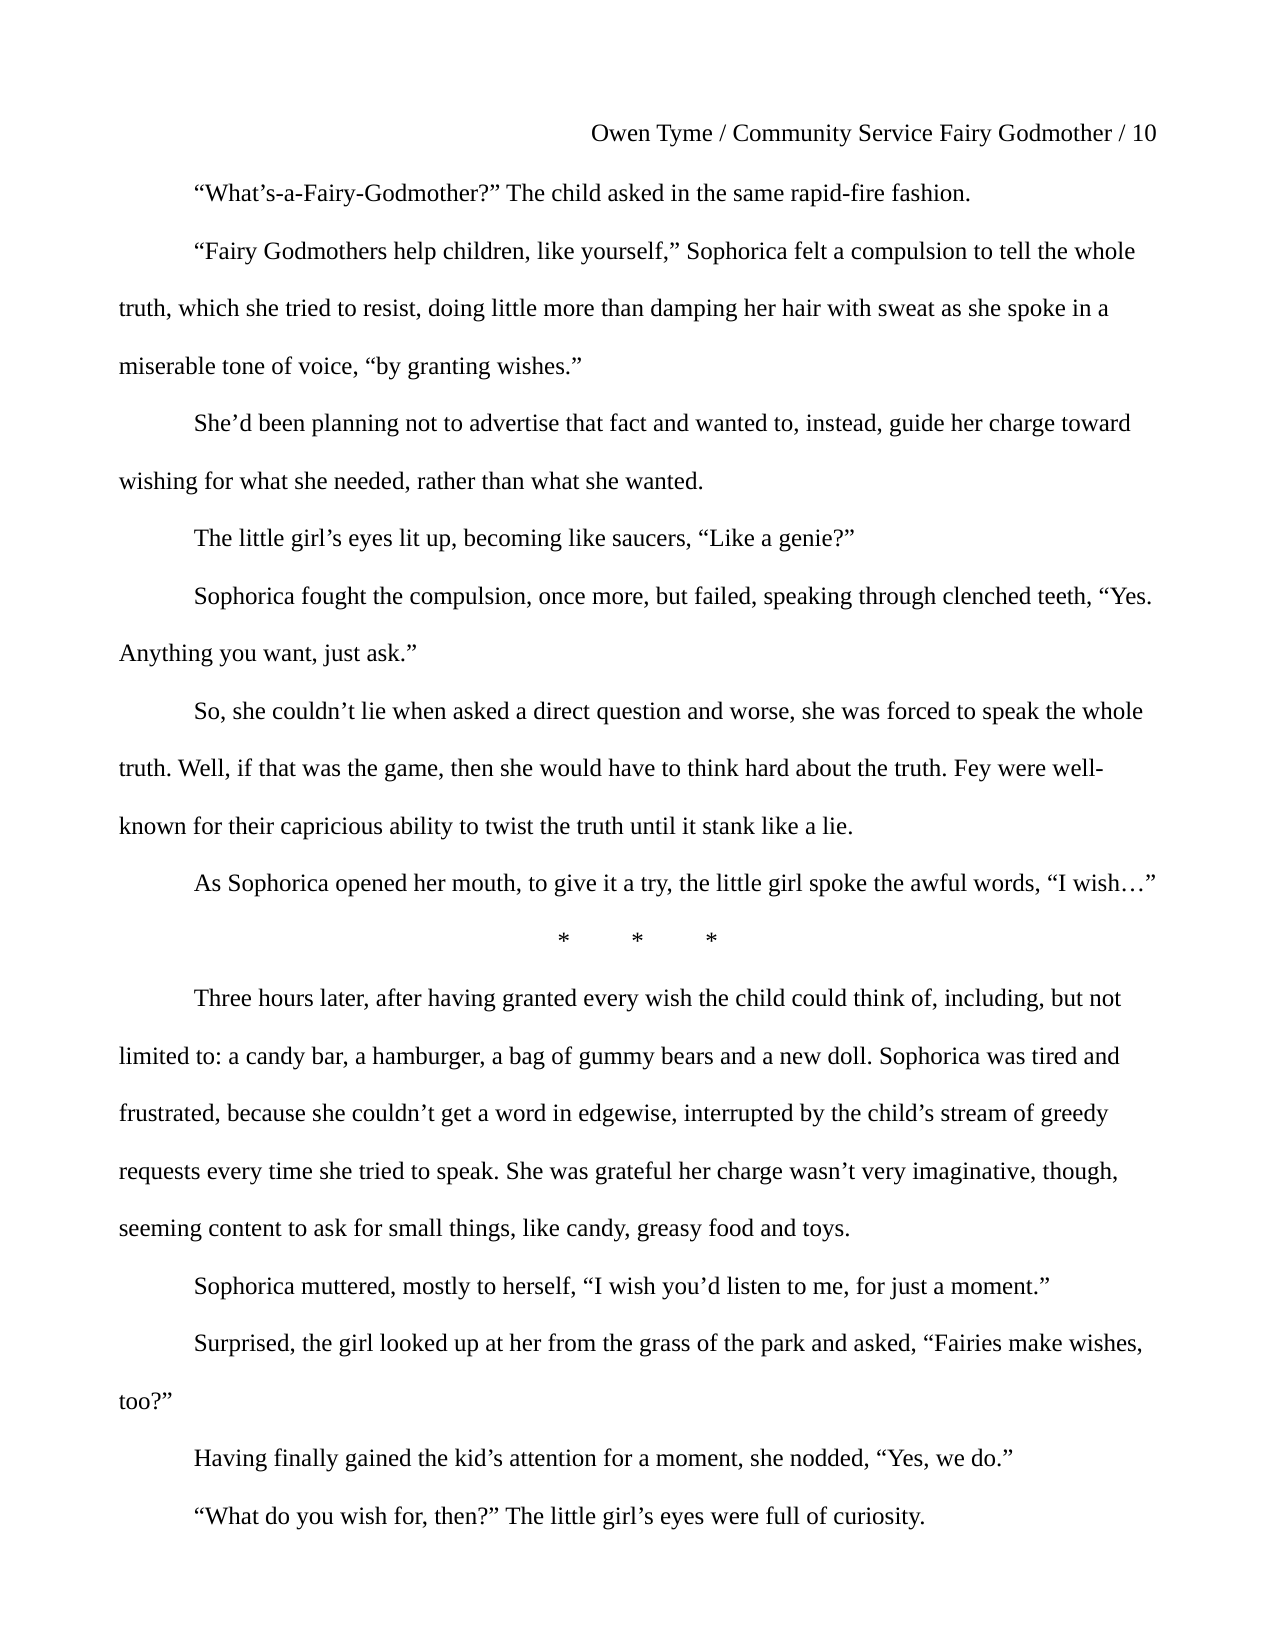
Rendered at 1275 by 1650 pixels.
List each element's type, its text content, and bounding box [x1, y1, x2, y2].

text “What do you wish for, then?” The little girl’s eyes were full of curiosity. [118, 1501, 1156, 1530]
text Three hours later, after having granted every wish the child could think of, including, but not limited to: a candy bar, a hamburger, a bag of gummy bears and a new doll. Sophorica was tired and frustrated, because she couldn’t get a word in edgewise, interrupted by the child’s stream of greedy requests every time she tried to speak. She was grateful her charge wasn’t very imaginative, though, seeming content to ask for small things, like candy, greasy food and toys. [118, 983, 1156, 1242]
text So, she couldn’t lie when asked a direct question and worse, she was forced to speak the whole truth. Well, if that was the game, then she would have to think hard about the truth. Fey were well-known for their capricious ability to twist the truth until it stank like a lie. [118, 696, 1156, 840]
text Having finally gained the kid’s attention for a moment, she nodded, “Yes, we do.” [118, 1443, 1156, 1472]
text She’d been planning not to advertise that fact and wanted to, instead, guide her charge toward wishing for what she needed, rather than what she wanted. [118, 408, 1156, 495]
text “What’s-a-Fairy-Godmother?” The child asked in the same rapid-fire fashion. [118, 178, 1156, 207]
text As Sophorica opened her mouth, to give it a try, the little girl spoke the awful words, “I wish…” [118, 868, 1156, 897]
text The little girl’s eyes lit up, becoming like saucers, “Like a genie?” [118, 523, 1156, 552]
text “Fairy Godmothers help children, like yourself,” Sophorica felt a compulsion to tell the whole truth, which she tried to resist, doing little more than damping her hair with sweat as she spoke in a miserable tone of voice, “by granting wishes.” [118, 236, 1156, 380]
text Sophorica muttered, mostly to herself, “I wish you’d listen to me, for just a moment.” [118, 1271, 1156, 1300]
text Surprised, the girl looked up at her from the grass of the park and asked, “Fairies make wishes, too?” [118, 1328, 1156, 1415]
text Sophorica fought the compulsion, once more, but failed, speaking through clenched teeth, “Yes. Anything you want, just ask.” [118, 581, 1156, 667]
text * * * [118, 926, 1156, 955]
